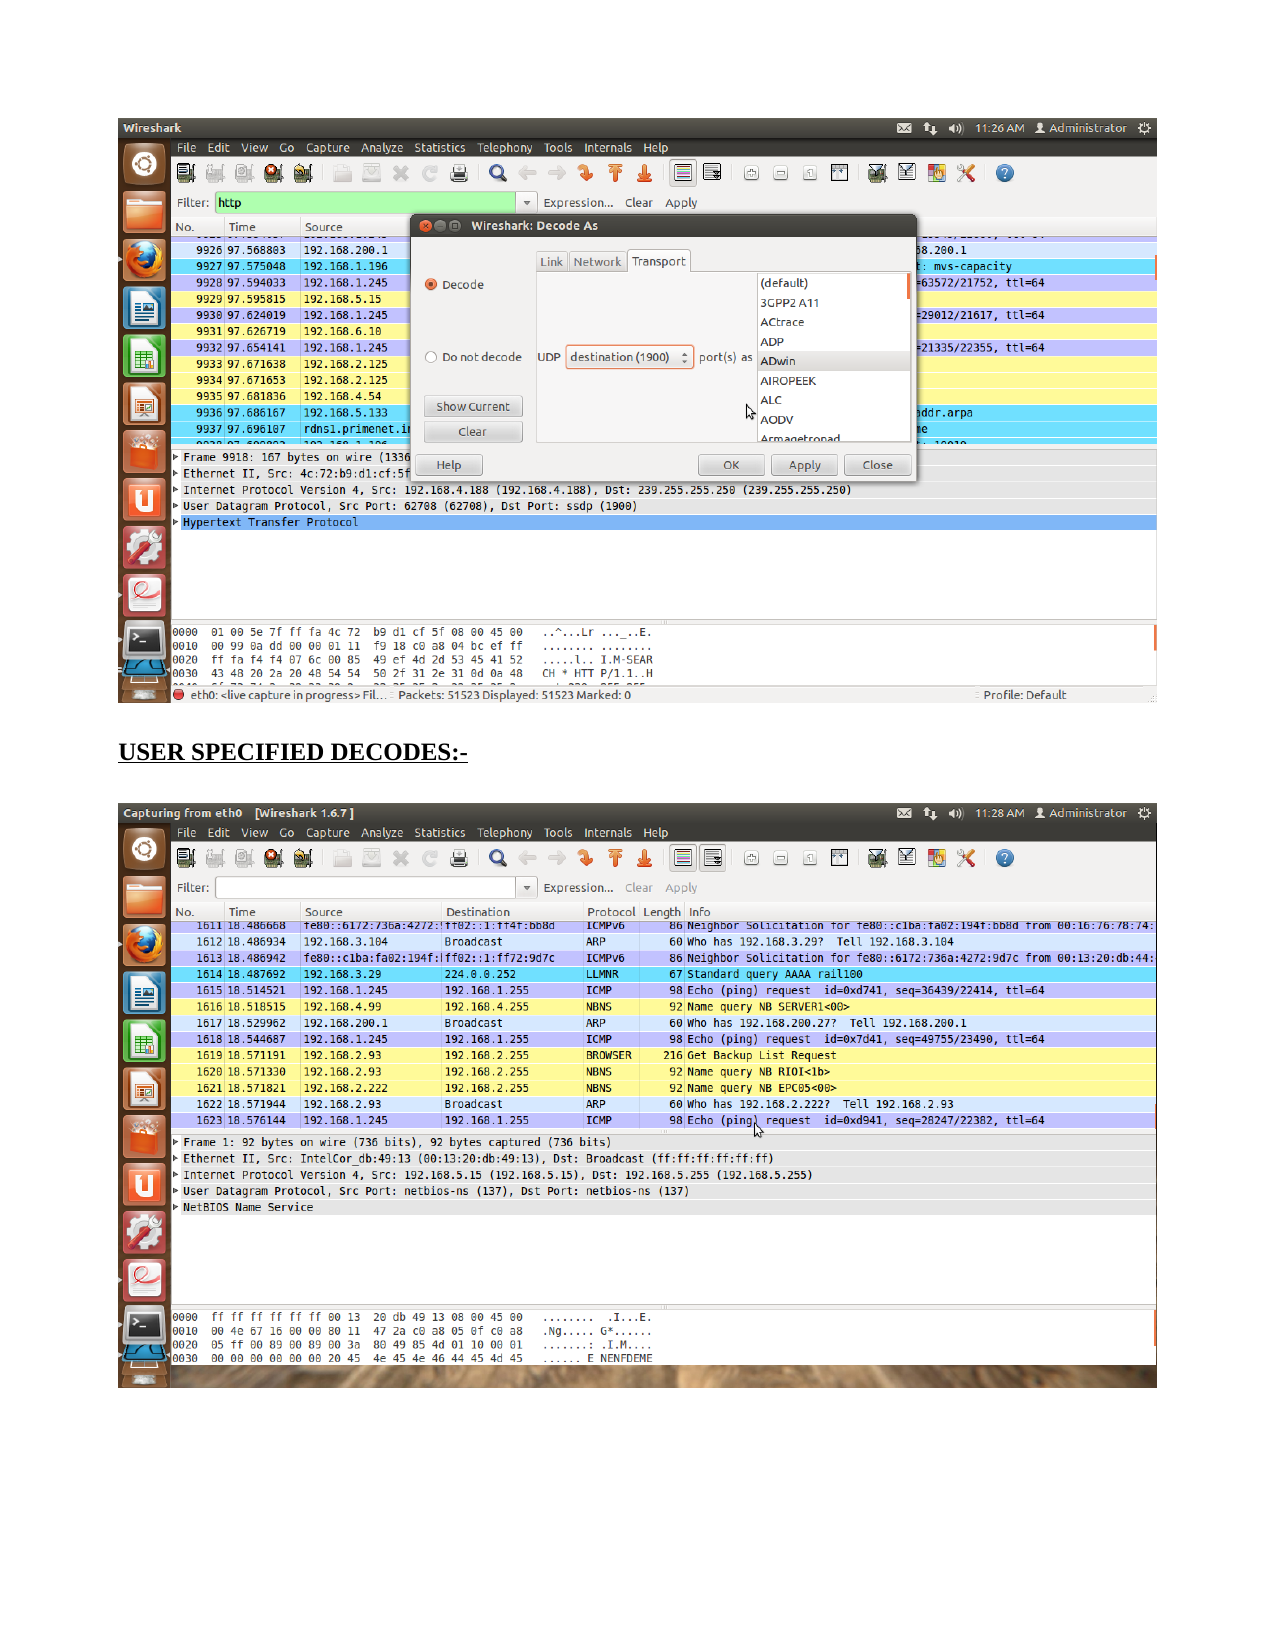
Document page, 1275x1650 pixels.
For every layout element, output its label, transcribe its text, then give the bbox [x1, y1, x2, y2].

text USER SPECIFIED DECODES:- [118, 737, 1157, 766]
